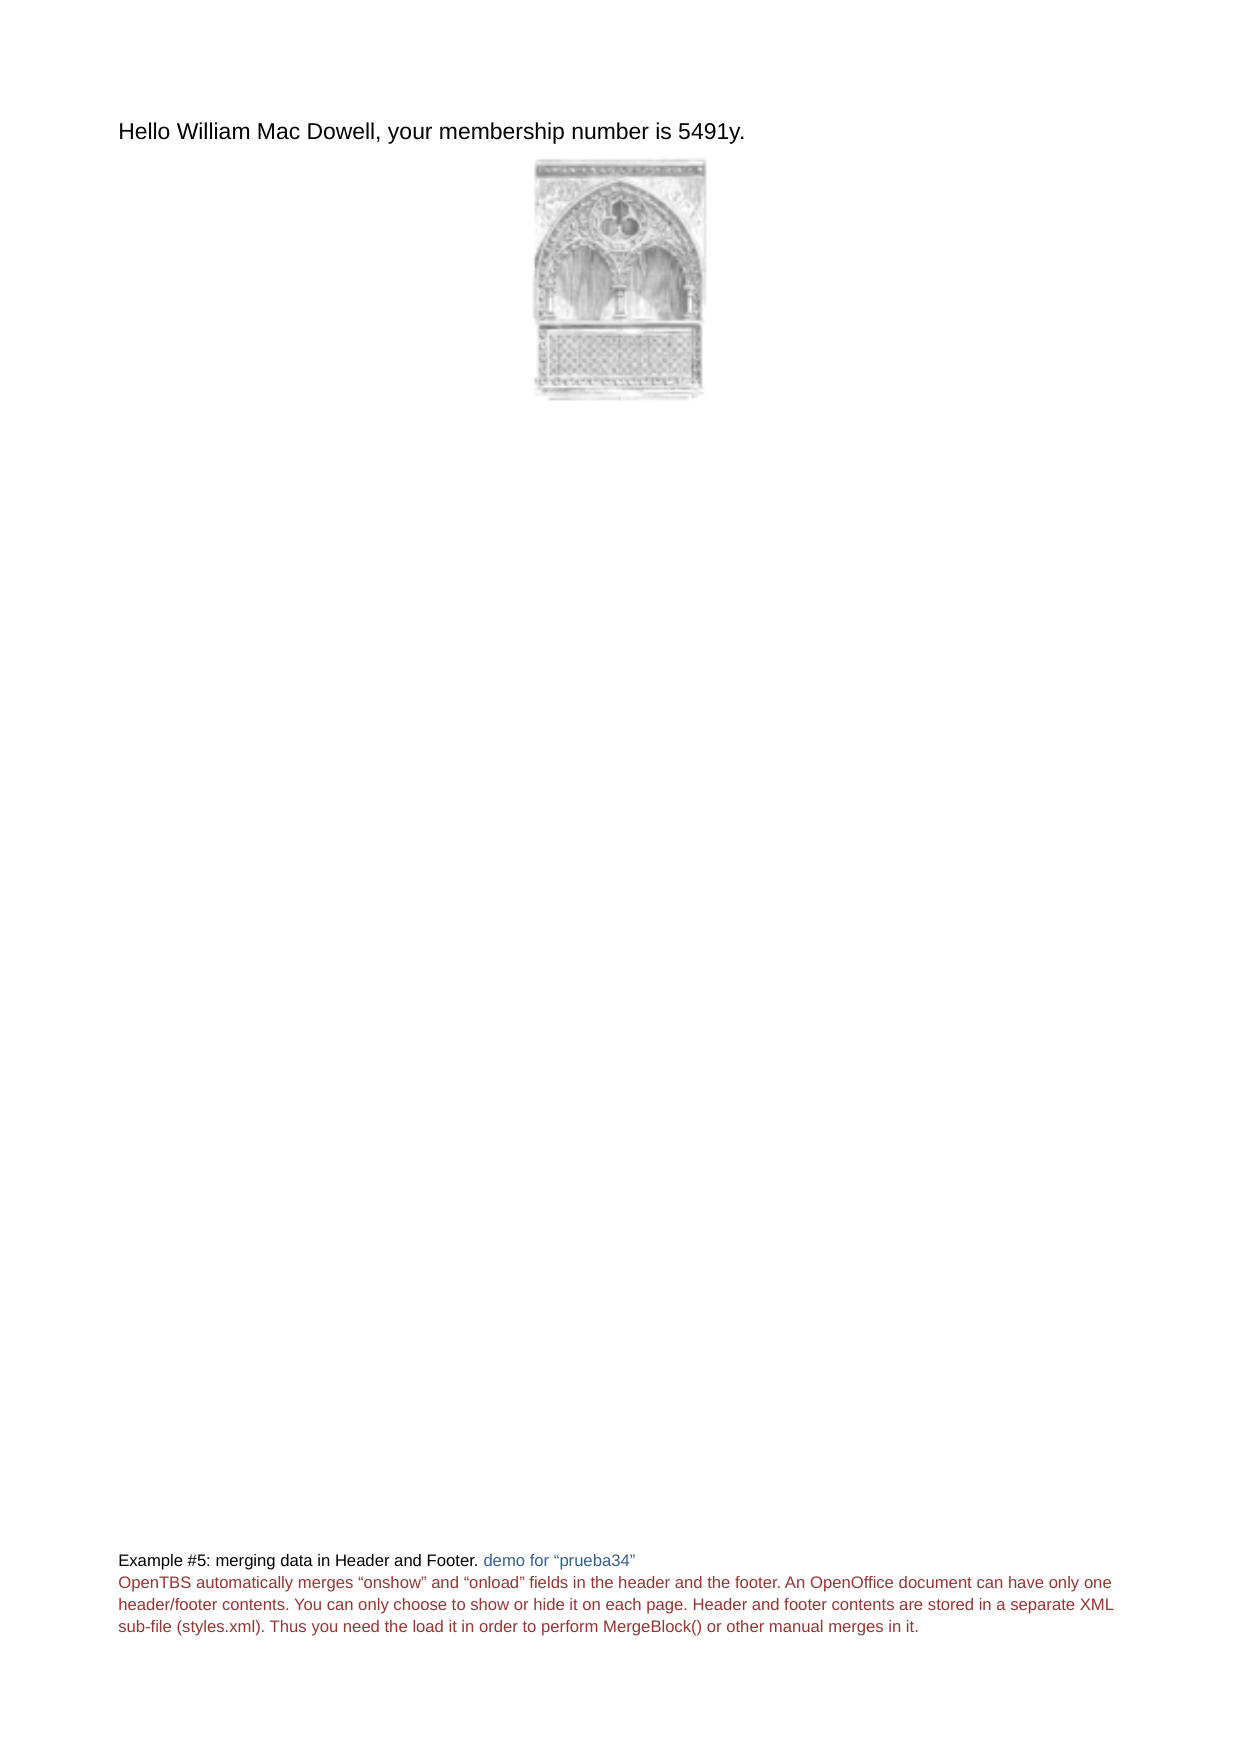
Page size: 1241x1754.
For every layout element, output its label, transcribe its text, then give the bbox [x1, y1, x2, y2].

picture [527, 157, 713, 405]
text Hello William Mac Dowell, your membership number is 5491y. [118, 118, 1122, 144]
